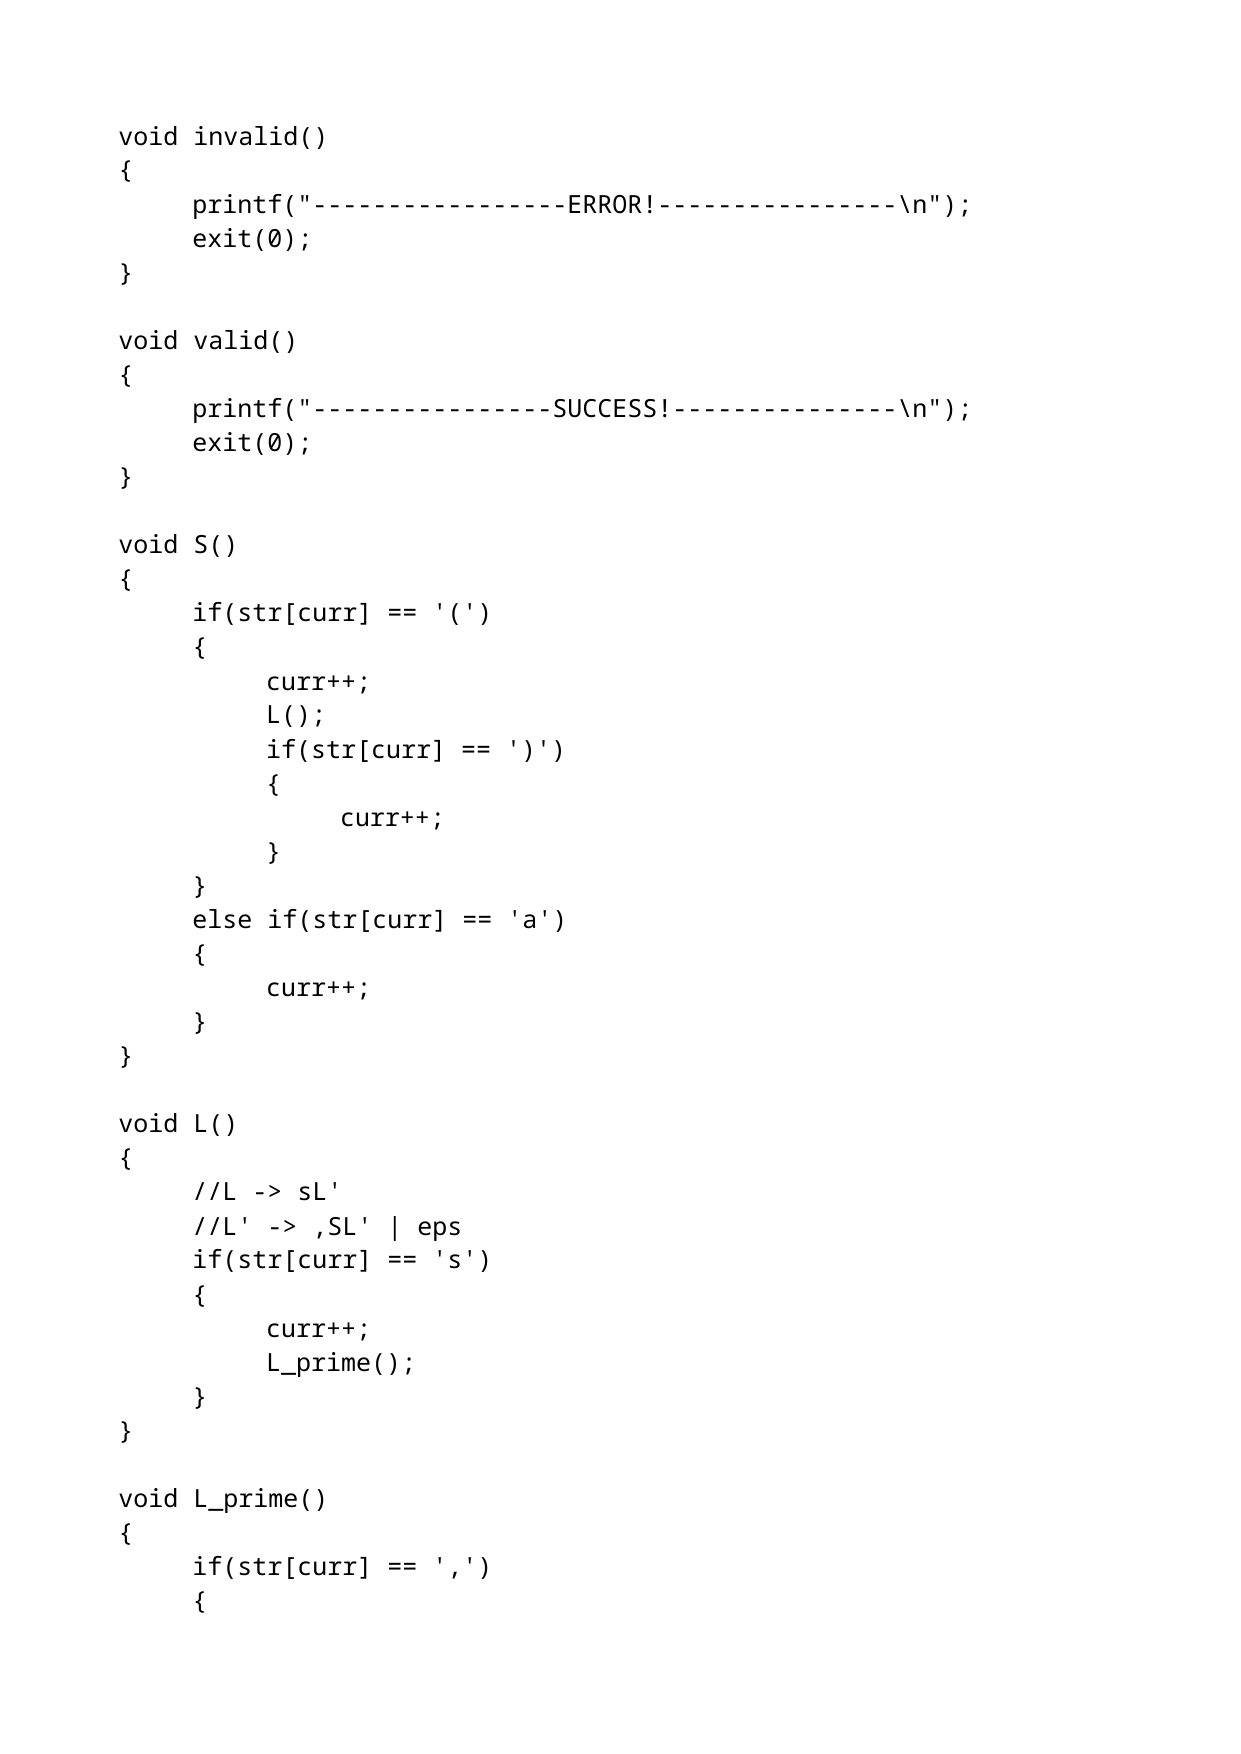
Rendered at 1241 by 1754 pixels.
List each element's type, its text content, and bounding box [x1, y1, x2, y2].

text } [118, 867, 1122, 902]
text curr++; [118, 1310, 1122, 1344]
text exit(0); [118, 220, 1122, 254]
text curr++; [118, 970, 1122, 1004]
text { [118, 936, 1122, 970]
text //L -> sL' [118, 1174, 1122, 1208]
text } [118, 459, 1122, 493]
text if(str[curr] == ',') [118, 1549, 1122, 1583]
text if(str[curr] == '(') [118, 595, 1122, 629]
text { [118, 357, 1122, 391]
text } [118, 1004, 1122, 1038]
text { [118, 561, 1122, 595]
text } [118, 1412, 1122, 1447]
text printf("----------------SUCCESS!---------------\n"); [118, 391, 1122, 425]
text void L_prime() [118, 1481, 1122, 1515]
text L(); [118, 697, 1122, 731]
text curr++; [118, 799, 1122, 833]
text } [118, 833, 1122, 867]
text curr++; [118, 663, 1122, 697]
text } [118, 1038, 1122, 1072]
text { [118, 1583, 1122, 1617]
text printf("-----------------ERROR!----------------\n"); [118, 186, 1122, 220]
text } [118, 254, 1122, 288]
text { [118, 1276, 1122, 1310]
text if(str[curr] == 's') [118, 1242, 1122, 1276]
text void invalid() [118, 118, 1122, 152]
text { [118, 152, 1122, 186]
text void S() [118, 527, 1122, 561]
text { [118, 1140, 1122, 1174]
text if(str[curr] == ')') [118, 731, 1122, 765]
text } [118, 1378, 1122, 1412]
text exit(0); [118, 425, 1122, 459]
text //L' -> ,SL' | eps [118, 1208, 1122, 1242]
text { [118, 629, 1122, 663]
text else if(str[curr] == 'a') [118, 902, 1122, 936]
text L_prime(); [118, 1344, 1122, 1378]
text { [118, 1515, 1122, 1549]
text void valid() [118, 322, 1122, 357]
text void L() [118, 1106, 1122, 1140]
text { [118, 765, 1122, 799]
